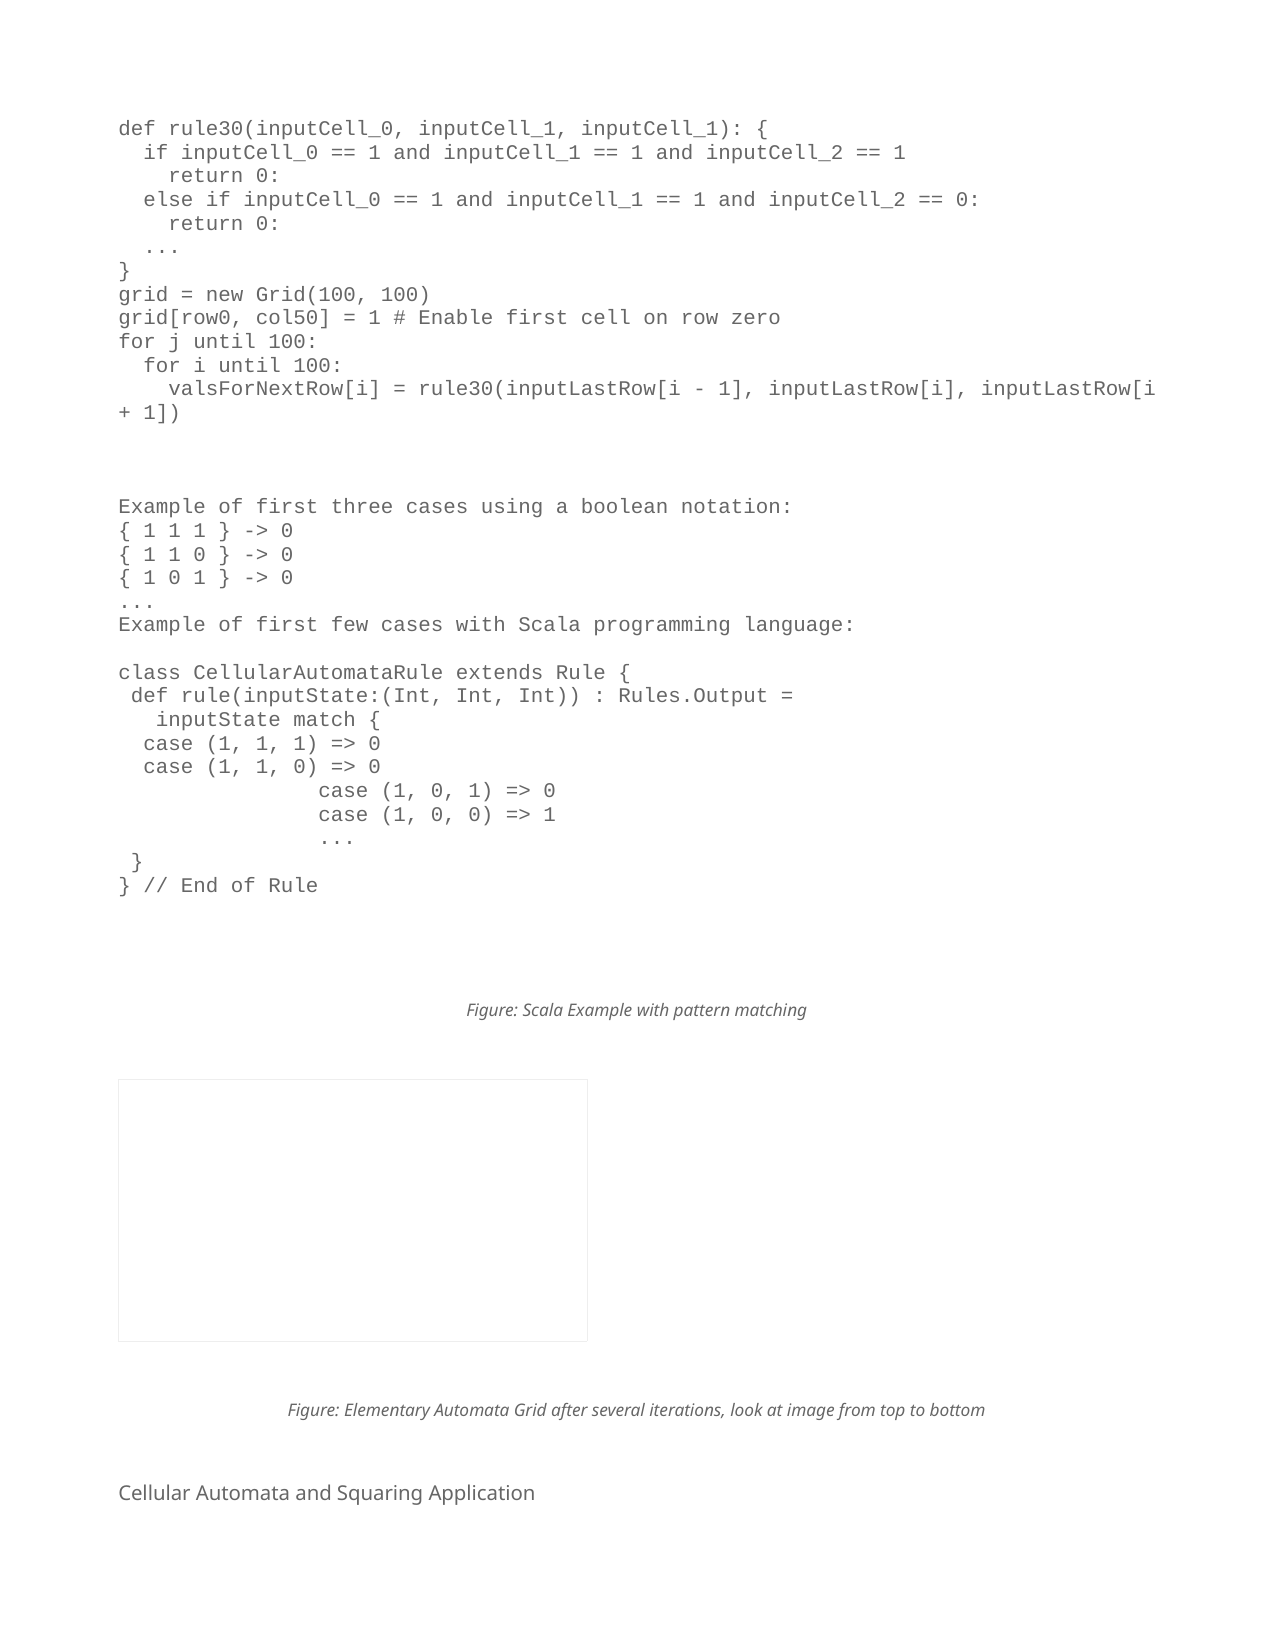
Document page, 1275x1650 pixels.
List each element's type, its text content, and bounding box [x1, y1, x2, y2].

text case (1, 1, 0) => 0 [118, 756, 1157, 780]
text for j until 100: [118, 331, 1157, 354]
text grid = new Grid(100, 100) [118, 284, 1157, 307]
text case (1, 0, 0) => 1 [118, 804, 1157, 827]
text { 1 1 0 } -> 0 [118, 543, 1157, 567]
text inputState match { [118, 709, 1157, 733]
text case (1, 0, 1) => 0 [118, 780, 1157, 804]
text { 1 1 1 } -> 0 [118, 520, 1157, 543]
text class CellularAutomataRule extends Rule { [118, 662, 1157, 685]
text Figure: Elementary Automata Grid after several iterations, look at image from top to bottom [118, 1398, 1157, 1421]
text grid[row0, col50] = 1 # Enable first cell on row zero [118, 307, 1157, 331]
text } // End of Rule [118, 874, 1157, 898]
text def rule(inputState:(Int, Int, Int)) : Rules.Output = [118, 685, 1157, 709]
text def rule30(inputCell_0, inputCell_1, inputCell_1): { [118, 118, 1157, 142]
text Cellular Automata and Squaring Application [118, 1421, 1157, 1507]
text else if inputCell_0 == 1 and inputCell_1 == 1 and inputCell_2 == 0: [118, 189, 1157, 213]
text } [118, 851, 1157, 874]
text Figure: Scala Example with pattern matching [118, 998, 1157, 1021]
text return 0: [118, 165, 1157, 189]
text ... [118, 236, 1157, 260]
text case (1, 1, 1) => 0 [118, 733, 1157, 756]
text { 1 0 1 } -> 0 [118, 567, 1157, 591]
text } [118, 260, 1157, 284]
text valsForNextRow[i] = rule30(inputLastRow[i - 1], inputLastRow[i], inputLastRow[i + 1]) [118, 378, 1157, 426]
text return 0: [118, 213, 1157, 236]
text ... [118, 827, 1157, 851]
text ... [118, 591, 1157, 614]
text for i until 100: [118, 354, 1157, 378]
text Example of first few cases with Scala programming language: [118, 614, 1157, 638]
text Example of first three cases using a boolean notation: [118, 496, 1157, 520]
text if inputCell_0 == 1 and inputCell_1 == 1 and inputCell_2 == 1 [118, 142, 1157, 165]
